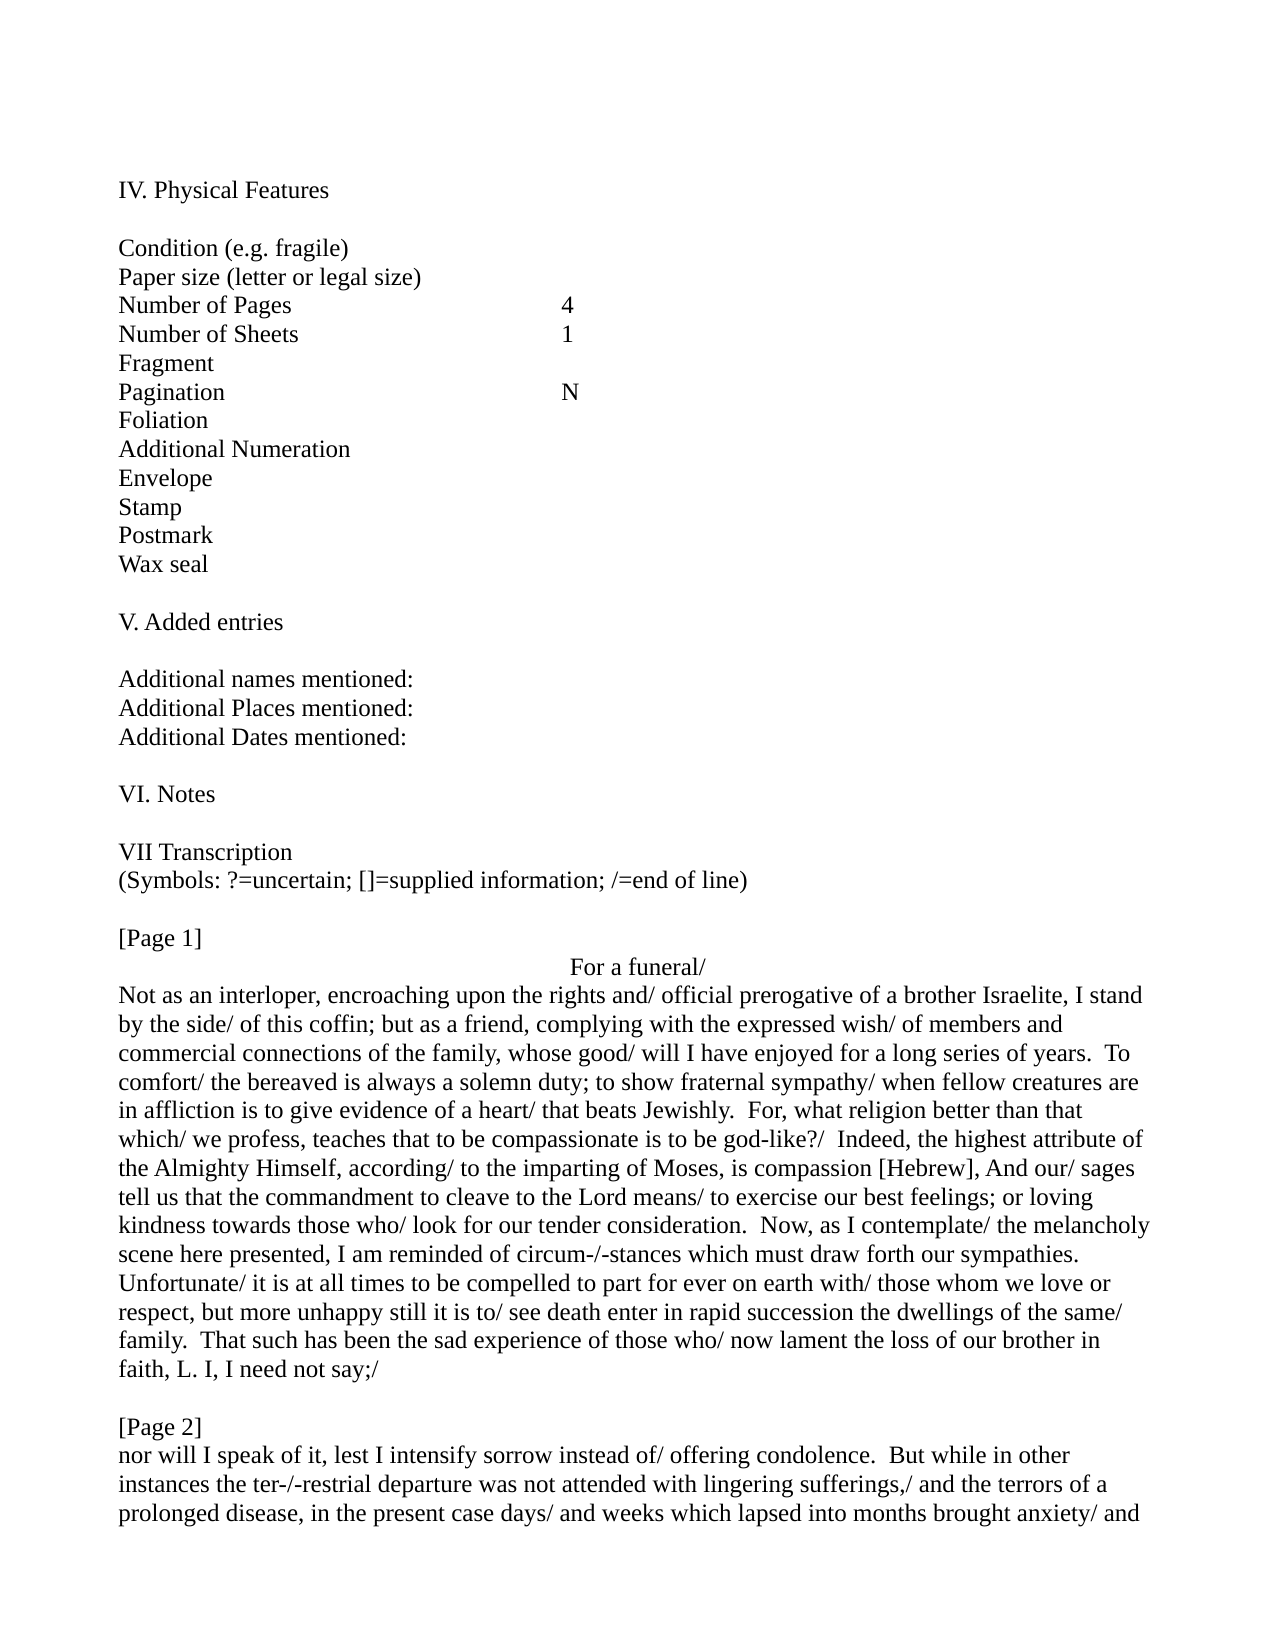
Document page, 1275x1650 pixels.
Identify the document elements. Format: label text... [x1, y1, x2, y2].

text VI. Notes [118, 779, 1157, 808]
text [Page 1] [118, 923, 1157, 952]
text nor will I speak of it, lest I intensify sorrow instead of/ offering condolence. But while in other instances the ter-/-restrial departure was not attended with lingering sufferings,/ and the terrors of a prolonged disease, in the present case days/ and weeks which lapsed into months brought anxiety/ and [118, 1441, 1157, 1527]
text Number of Pages 4 [118, 291, 1157, 319]
text Additional Places mentioned: [118, 693, 1157, 722]
text Pagination N [118, 377, 1157, 406]
text Additional Dates mentioned: [118, 722, 1157, 751]
text V. Added entries [118, 607, 1157, 636]
text Postma rk [118, 521, 1157, 549]
text Envelope [118, 463, 1157, 492]
text IV. Physical Features [118, 176, 1157, 204]
text VII Transcription [118, 837, 1157, 866]
text For a funeral/ [118, 952, 1157, 981]
text Wax seal [118, 549, 1157, 578]
text Additional Numeration [118, 434, 1157, 463]
text Stamp [118, 492, 1157, 521]
text Number of Sheets 1 [118, 319, 1157, 348]
text Additional names mentioned: [118, 664, 1157, 693]
text Foliation [118, 406, 1157, 434]
text Not as an interloper, encroaching upon the rights and/ official prerogative of a brother Israelite, I stand by the side/ of this coffin; but as a friend, complying with the expressed wish/ of members and commercial connections of the family, whose good/ will I have enjoyed for a long series of years. To comfort/ the bereaved is always a solemn duty; to show fraternal sympathy/ when fellow creatures are in affliction is to give evidence of a heart/ that beats Jewishly. For, what religion better than that which/ we profess, teaches that to be compassionate is to be god-like?/ Indeed, the highest attribute of the Almighty Himself, according/ to the imparting of Moses, is compassion [Hebrew], And our/ sages tell us that the commandment to cleave to the Lord means/ to exercise our best feelings; or loving kindness towards those who/ look for our tender consideration. Now, as I contemplate/ the melancholy scene here presented, I am reminded of circum-/-stances which must draw forth our sympathies. Unfortunate/ it is at all times to be compelled to part for ever on earth with/ those whom we love or respect, but more unhappy still it is to/ see death enter in rapid succession the dwellings of the same/ family. That such has been the sad experience of those who/ now lament the loss of our brother in faith, L. I, I need not say;/ [118, 981, 1157, 1383]
text [Page 2] [118, 1412, 1157, 1441]
text Fragment [118, 348, 1157, 377]
text Condition (e.g. fragile) [118, 233, 1157, 262]
text (Symbols: ?=uncertain; []=supplied information; /=end of line) [118, 866, 1157, 894]
text Paper size (letter or legal size) [118, 262, 1157, 291]
